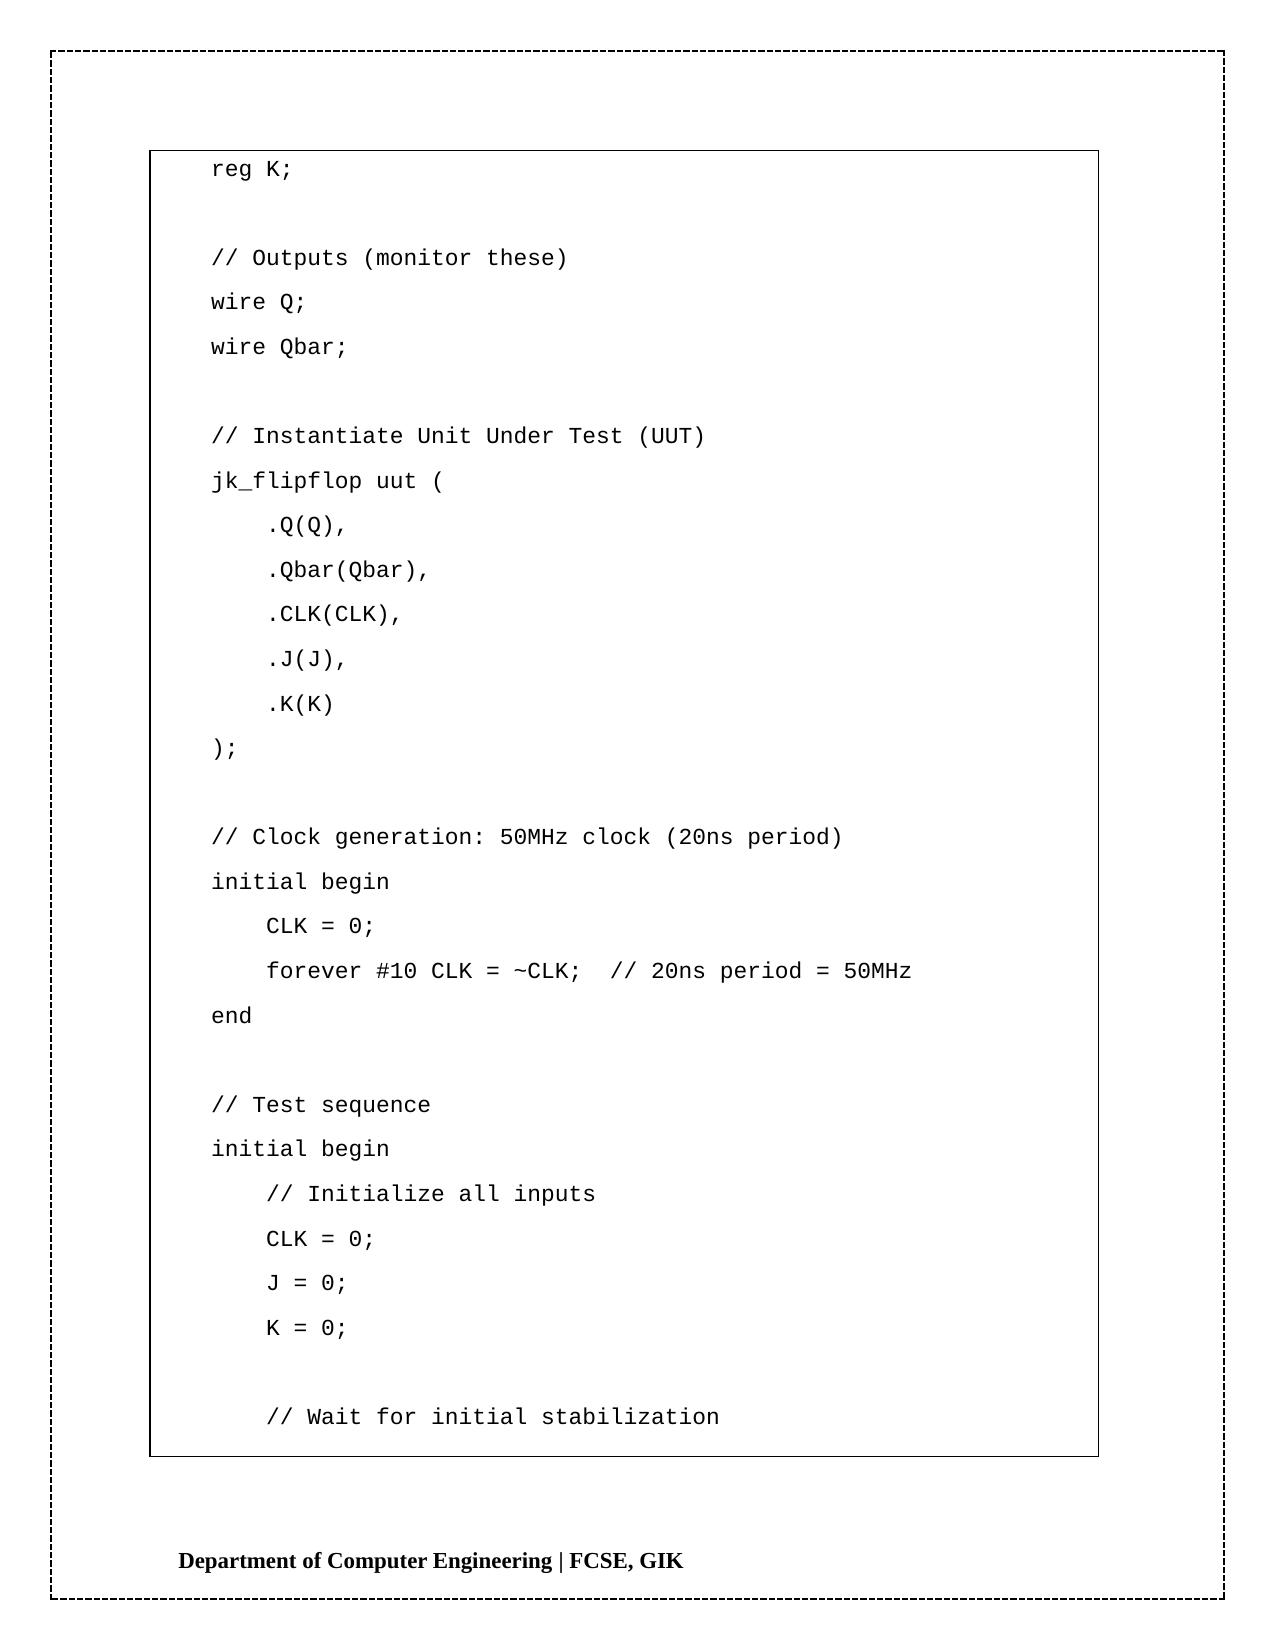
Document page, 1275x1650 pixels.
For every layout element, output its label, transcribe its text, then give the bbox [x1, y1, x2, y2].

table_header reg K; // Outputs (monitor these) wire Q; wire Qbar; // Instantiate Unit Under Test (UUT) jk_flipflop uut ( .Q(Q), .Qbar(Qbar), .CLK(CLK), .J(J), .K(K) ); // Clock generation: 50MHz clock (20ns period) initial begin CLK = 0; forever #10 CLK = ~CLK; // 20ns period = 50MHz end // Test sequence initial begin // Initialize all inputs CLK = 0; J = 0; K = 0; // Wait for initial stabilization [151, 151, 1098, 1456]
